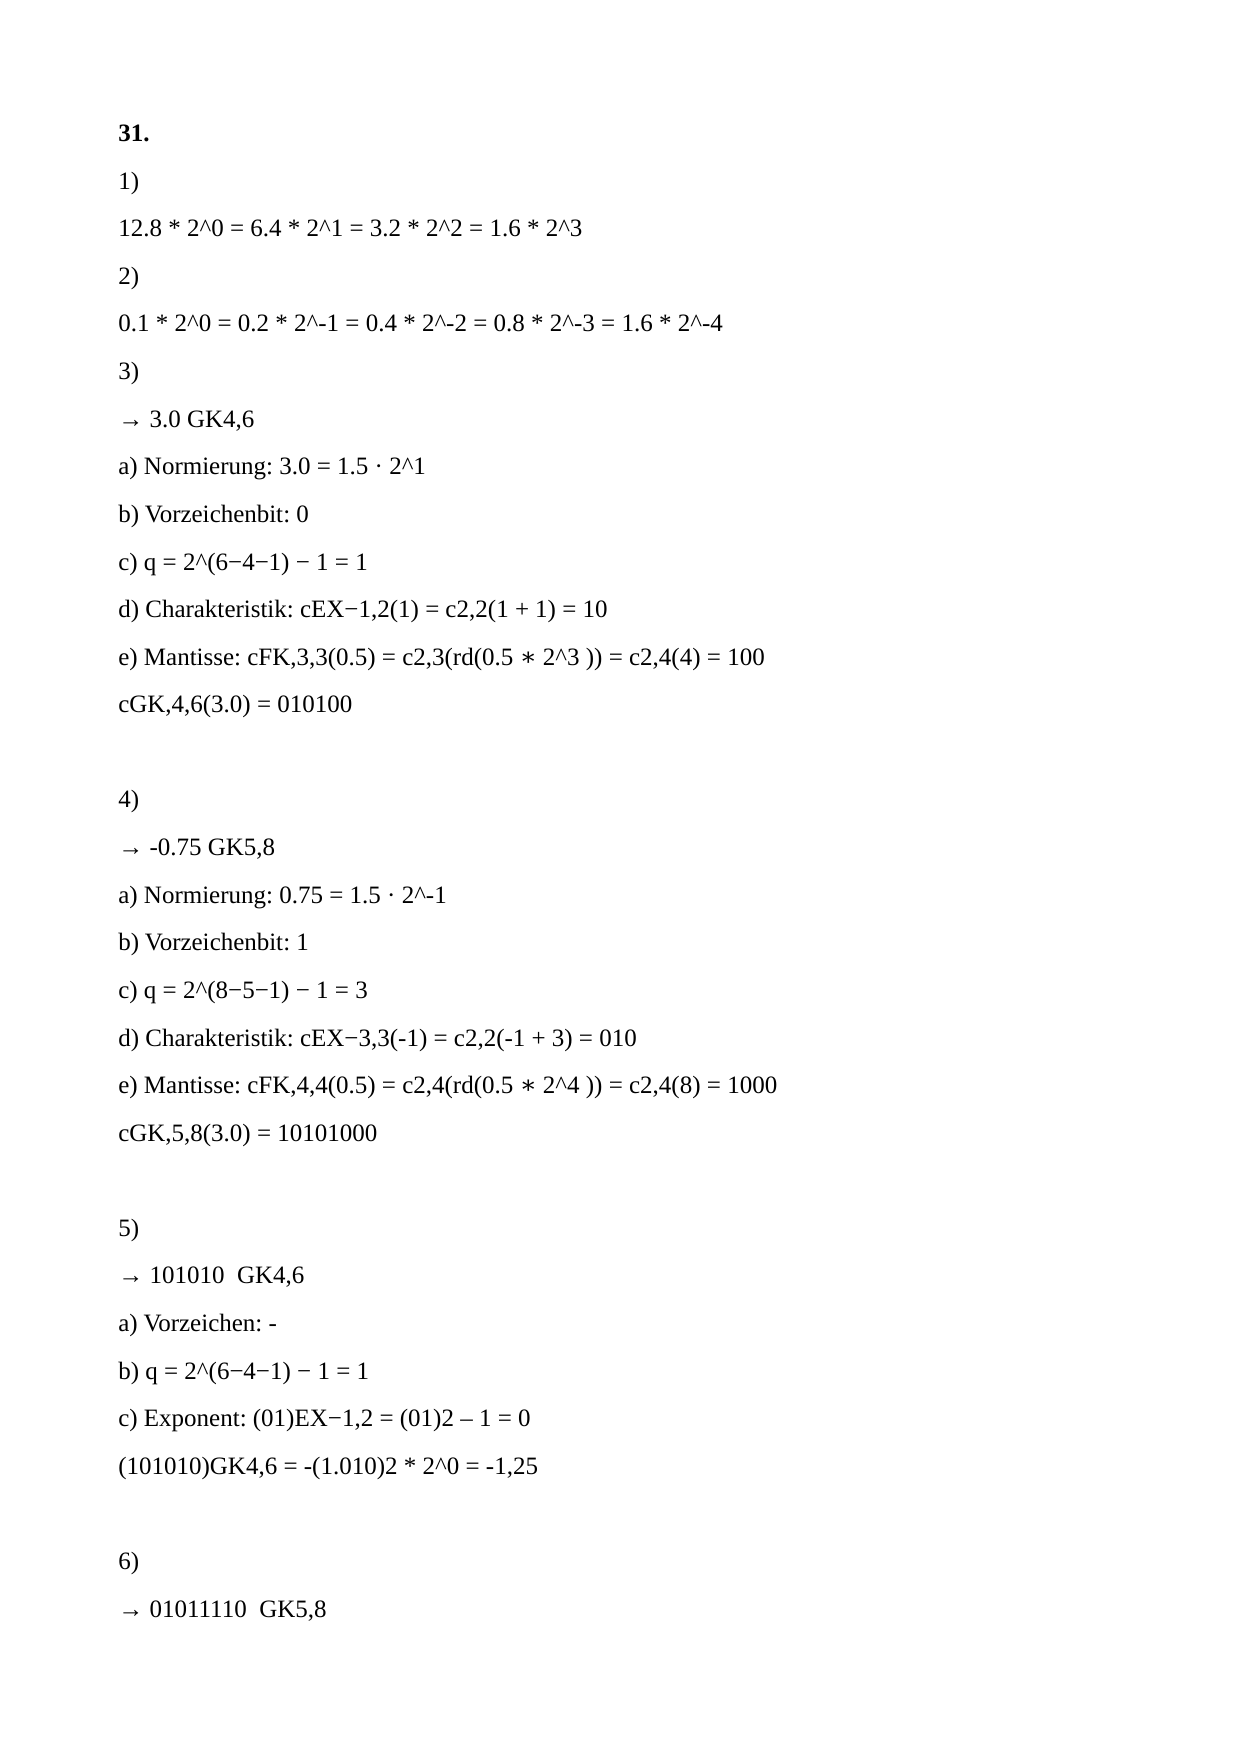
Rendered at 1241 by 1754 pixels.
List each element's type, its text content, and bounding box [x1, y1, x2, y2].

text → 101010 GK4,6 [118, 1261, 1122, 1289]
text 0.1 * 2^0 = 0.2 * 2^-1 = 0.4 * 2^-2 = 0.8 * 2^-3 = 1.6 * 2^-4 [118, 308, 1122, 337]
text b) Vorzeichenbit: 1 [118, 927, 1122, 956]
text cGK,4,6(3.0) = 010100 [118, 689, 1122, 718]
text 1) [118, 166, 1122, 194]
text a) Vorzeichen: - [118, 1308, 1122, 1337]
text 12.8 * 2^0 = 6.4 * 2^1 = 3.2 * 2^2 = 1.6 * 2^3 [118, 213, 1122, 242]
text → -0.75 GK5,8 [118, 832, 1122, 861]
text c) Exponent: (01)EX−1,2 = (01)2 – 1 = 0 [118, 1403, 1122, 1432]
text b) q = 2^(6−4−1) − 1 = 1 [118, 1356, 1122, 1384]
text 31. [118, 118, 1122, 147]
text (101010)GK4,6 = -(1.010)2 * 2^0 = -1,25 [118, 1451, 1122, 1480]
text cGK,5,8(3.0) = 10101000 [118, 1118, 1122, 1147]
text 5) [118, 1213, 1122, 1242]
text 2) [118, 261, 1122, 290]
text d) Charakteristik: cEX−1,2(1) = c2,2(1 + 1) = 10 [118, 594, 1122, 623]
text 6) [118, 1546, 1122, 1575]
text a) Normierung: 0.75 = 1.5 · 2^-1 [118, 880, 1122, 908]
text e) Mantisse: cFK,4,4(0.5) = c2,4(rd(0.5 ∗ 2^4 )) = c2,4(8) = 1000 [118, 1070, 1122, 1099]
text 3) [118, 356, 1122, 385]
text d) Charakteristik: cEX−3,3(-1) = c2,2(-1 + 3) = 010 [118, 1023, 1122, 1051]
text b) Vorzeichenbit: 0 [118, 499, 1122, 528]
text 4) [118, 784, 1122, 813]
text c) q = 2^(6−4−1) − 1 = 1 [118, 547, 1122, 575]
text c) q = 2^(8−5−1) − 1 = 3 [118, 975, 1122, 1004]
text → 3.0 GK4,6 [118, 404, 1122, 432]
text → 01011110 GK5,8 [118, 1594, 1122, 1623]
text a) Normierung: 3.0 = 1.5 · 2^1 [118, 451, 1122, 480]
text e) Mantisse: cFK,3,3(0.5) = c2,3(rd(0.5 ∗ 2^3 )) = c2,4(4) = 100 [118, 642, 1122, 671]
